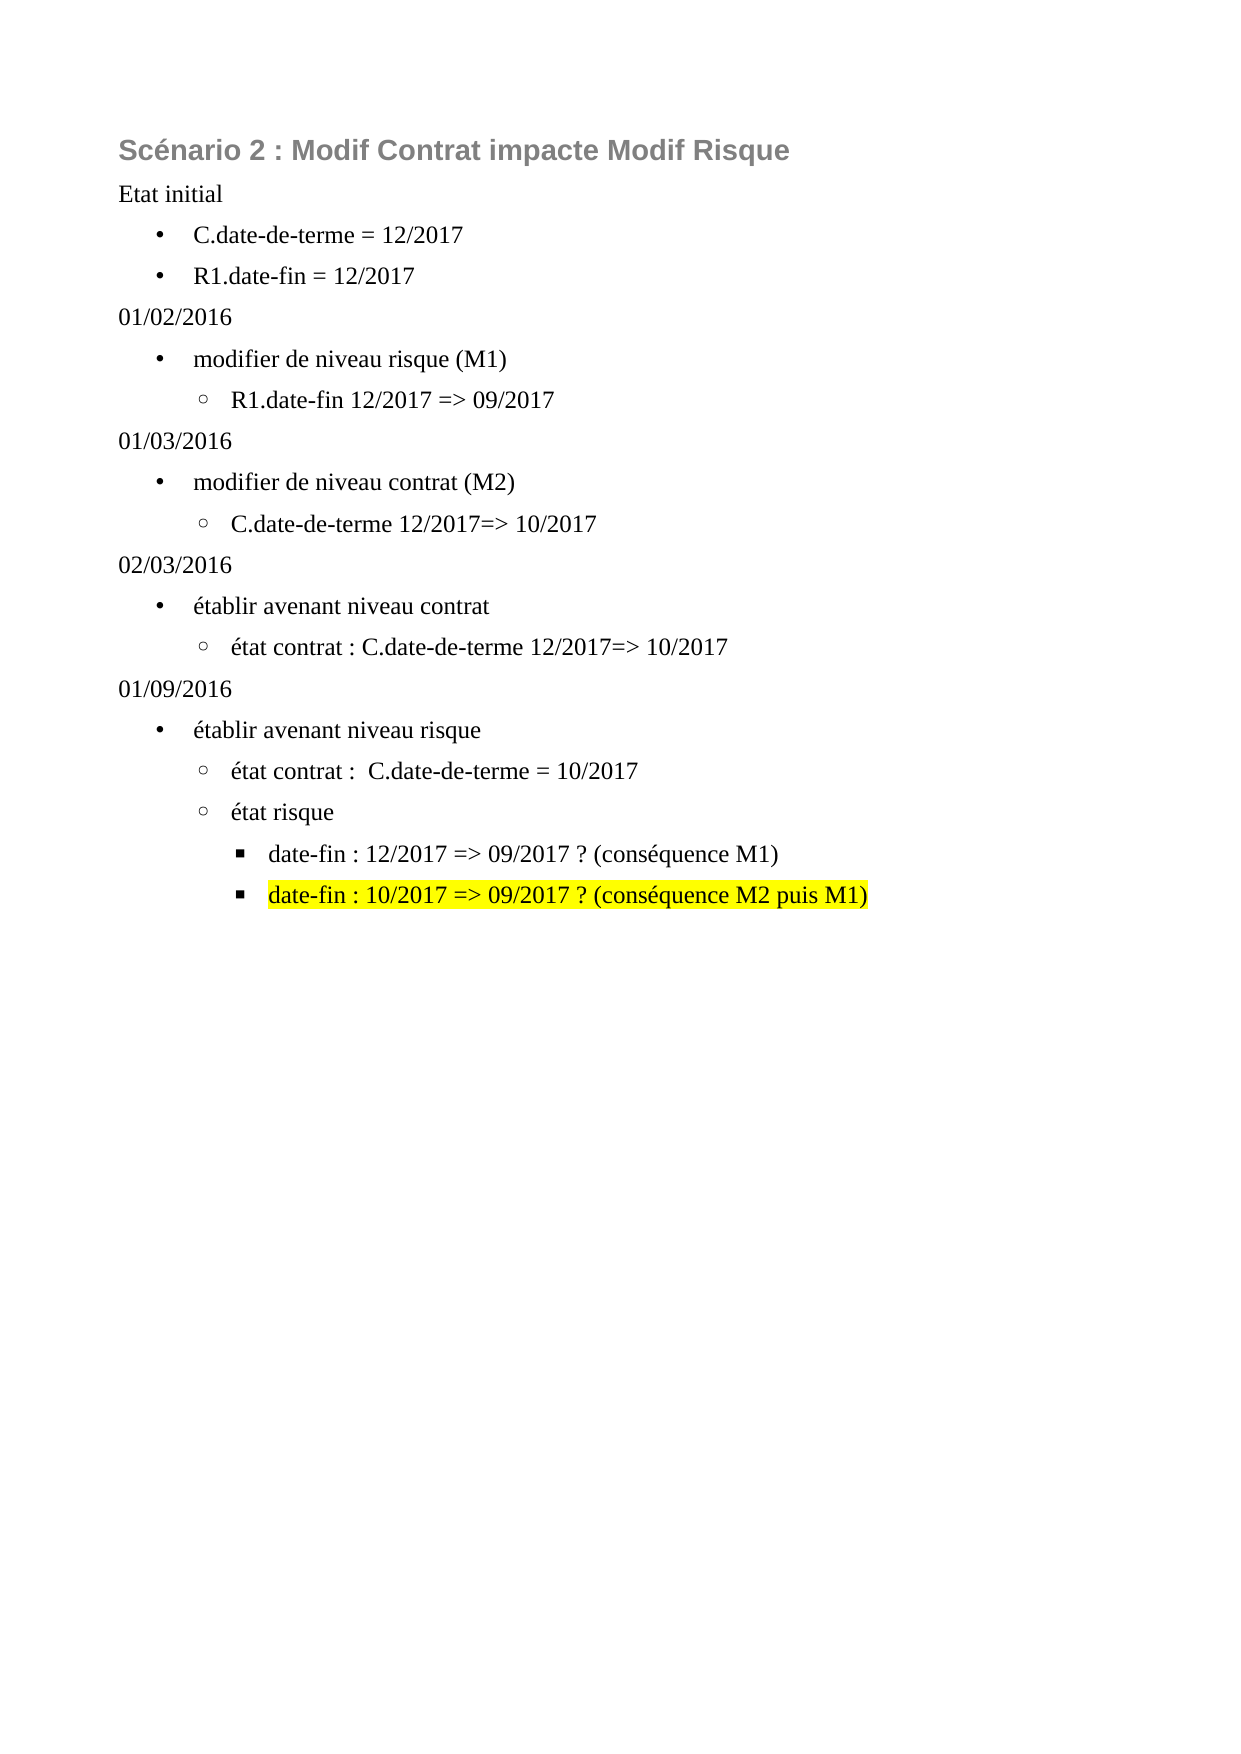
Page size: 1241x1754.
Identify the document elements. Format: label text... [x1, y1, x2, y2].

list établir avenant niveau contrat [156, 591, 1122, 620]
text 01/09/2016 [118, 674, 1122, 702]
subtitle Scénario 2 : Modif Contrat impacte Modif Risque [118, 133, 1122, 166]
text 01/03/2016 [118, 426, 1122, 455]
list R1.date-fin 12/2017 => 09/2017 [193, 385, 1122, 414]
list date-fin : 10/2017 => 09/2017 ? (conséquence M2 puis M1) [231, 880, 1122, 909]
list établir avenant niveau risque [156, 715, 1122, 744]
text 02/03/2016 [118, 550, 1122, 579]
text Etat initial [118, 179, 1122, 207]
list état risque [193, 797, 1122, 826]
list état contrat : C.date-de-terme 12/2017=> 10/2017 [193, 632, 1122, 661]
list R1.date-fin = 12/2017 [156, 261, 1122, 290]
text 01/02/2016 [118, 302, 1122, 331]
list date-fin : 12/2017 => 09/2017 ? (conséquence M1) [231, 839, 1122, 867]
list modifier de niveau risque (M1) [156, 344, 1122, 372]
list état contrat : C.date-de-terme = 10/2017 [193, 756, 1122, 785]
list C.date-de-terme = 12/2017 [156, 220, 1122, 249]
list C.date-de-terme 12/2017=> 10/2017 [193, 509, 1122, 537]
list modifier de niveau contrat (M2) [156, 467, 1122, 496]
